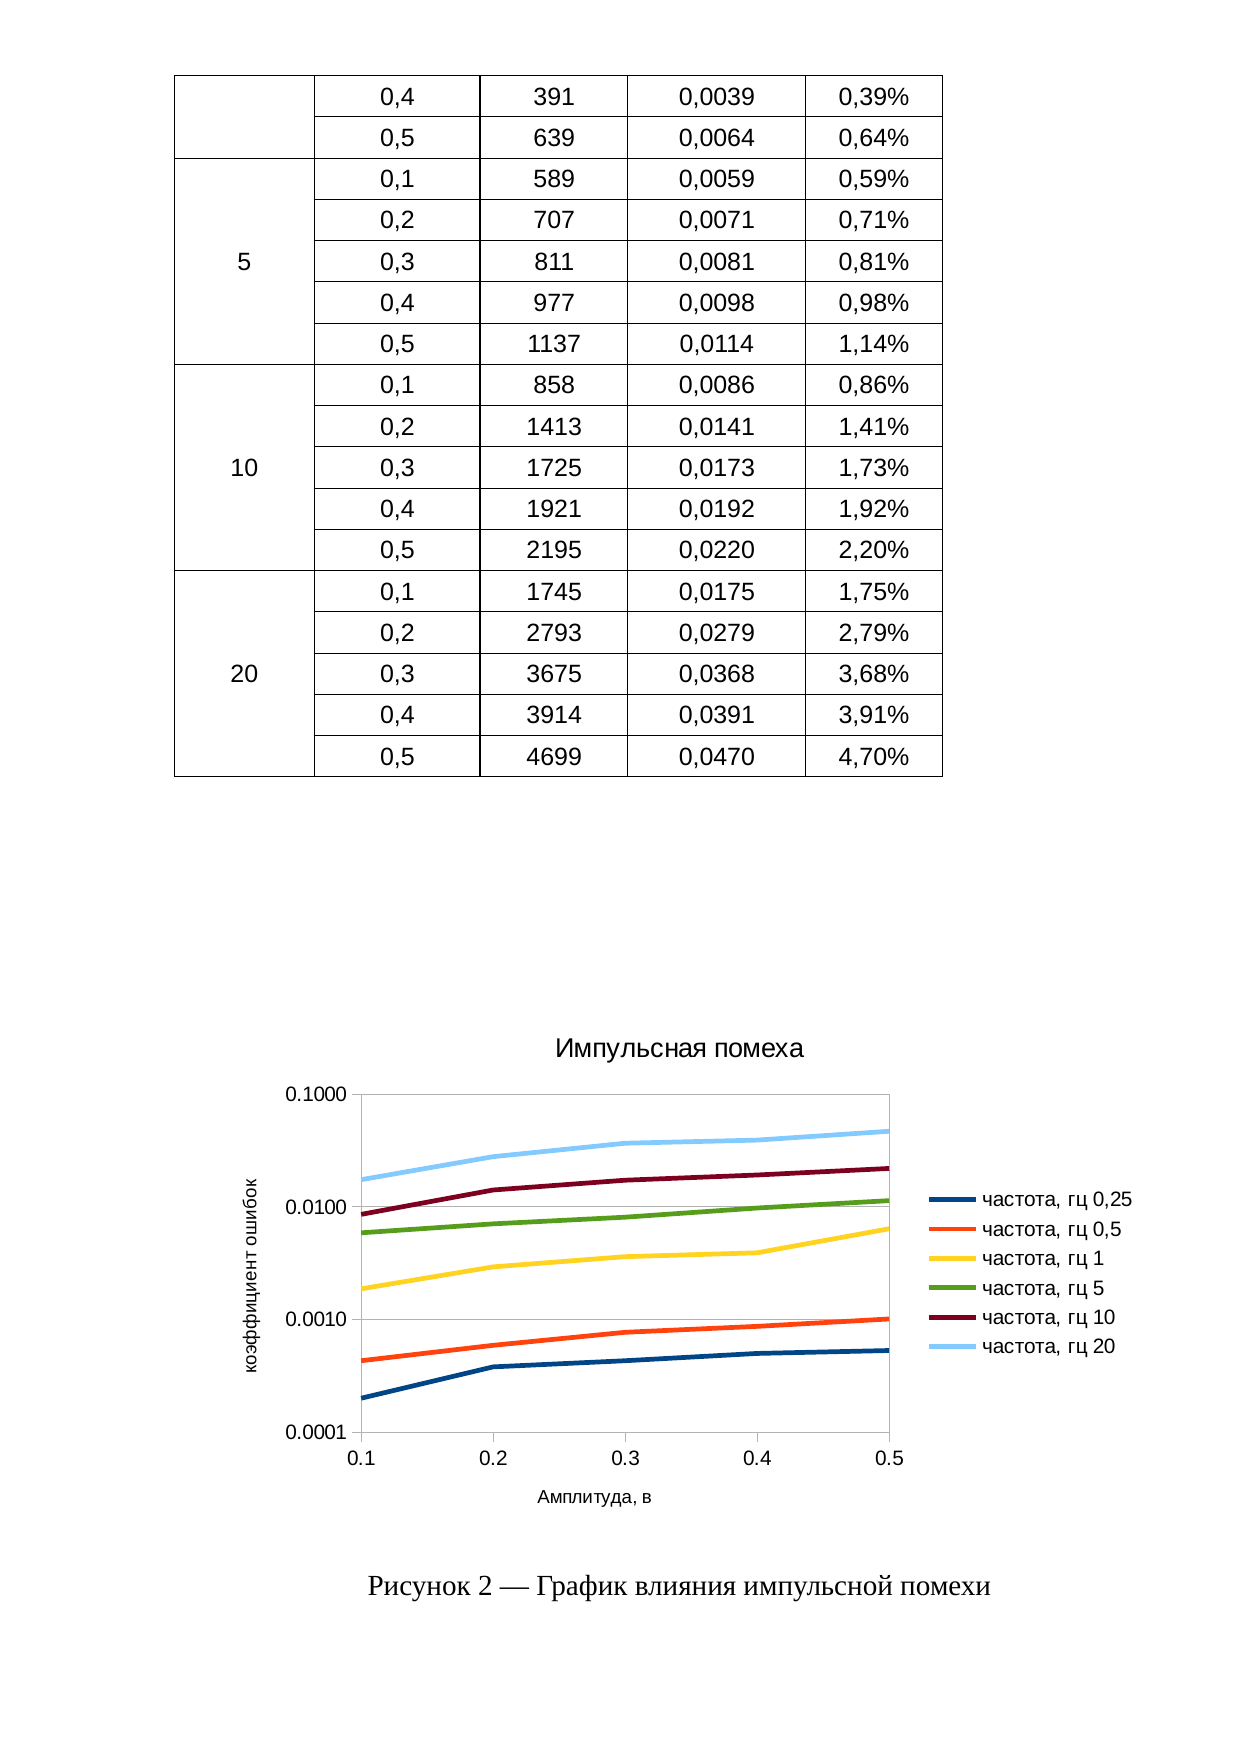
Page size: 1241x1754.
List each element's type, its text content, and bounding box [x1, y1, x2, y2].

table_cell 0,0039 [628, 76, 805, 116]
table_cell 0,39% [806, 76, 942, 116]
table_cell 0,0470 [628, 736, 805, 776]
table_cell 0,0114 [628, 324, 805, 364]
table_cell 0,0081 [628, 241, 805, 281]
table_cell 0,4 [315, 489, 479, 529]
table_cell 0,0175 [628, 571, 805, 611]
table_cell 0,0173 [628, 447, 805, 487]
table_cell 639 [481, 117, 627, 157]
table_cell 0,4 [315, 282, 479, 322]
text Рисунок 2 — График влияния импульсной помехи [177, 1568, 1181, 1601]
table_cell 0,2 [315, 200, 479, 240]
table_cell 0,64% [806, 117, 942, 157]
table_cell 0,4 [315, 695, 479, 735]
table_cell 0,5 [315, 736, 479, 776]
table_cell 391 [481, 76, 627, 116]
table_cell 20 [175, 571, 314, 776]
table_cell 0,0192 [628, 489, 805, 529]
table_cell 0,0141 [628, 406, 805, 446]
table_cell 1,41% [806, 406, 942, 446]
table_cell 1413 [481, 406, 627, 446]
table_cell 1,73% [806, 447, 942, 487]
table_cell 0,2 [315, 406, 479, 446]
table_cell 4699 [481, 736, 627, 776]
table_cell 0,0059 [628, 159, 805, 199]
table_cell 2,20% [806, 530, 942, 570]
table_cell 3675 [481, 654, 627, 694]
table_cell 1,14% [806, 324, 942, 364]
table_cell 0,1 [315, 571, 479, 611]
table_cell 0,4 [315, 76, 479, 116]
table_cell 2,79% [806, 612, 942, 652]
table_cell 977 [481, 282, 627, 322]
table_cell 0,0368 [628, 654, 805, 694]
table_cell 1921 [481, 489, 627, 529]
table_cell 858 [481, 365, 627, 405]
table_cell 0,3 [315, 447, 479, 487]
table_cell 0,86% [806, 365, 942, 405]
table_cell 10 [175, 365, 314, 570]
table_cell 0,81% [806, 241, 942, 281]
table_cell 707 [481, 200, 627, 240]
table_cell 4,70% [806, 736, 942, 776]
table_cell 0,59% [806, 159, 942, 199]
table_cell 0,5 [315, 530, 479, 570]
table_cell 0,3 [315, 654, 479, 694]
table_cell 0,2 [315, 612, 479, 652]
table_cell 0,71% [806, 200, 942, 240]
table_cell 1,92% [806, 489, 942, 529]
table_cell 5 [175, 159, 314, 364]
table_cell 0,1 [315, 159, 479, 199]
table_cell 589 [481, 159, 627, 199]
table_cell 0,0391 [628, 695, 805, 735]
table_cell 0,0086 [628, 365, 805, 405]
table_cell 811 [481, 241, 627, 281]
table_cell 1725 [481, 447, 627, 487]
table_cell 0,0071 [628, 200, 805, 240]
table_cell 1137 [481, 324, 627, 364]
table_cell 0,0098 [628, 282, 805, 322]
table_cell 0,98% [806, 282, 942, 322]
table_cell 2195 [481, 530, 627, 570]
table_cell 3,68% [806, 654, 942, 694]
table_cell 1,75% [806, 571, 942, 611]
table_cell 0,5 [315, 324, 479, 364]
table_cell 0,1 [315, 365, 479, 405]
table_cell 0,5 [315, 117, 479, 157]
table_cell 0,3 [315, 241, 479, 281]
table_cell 0,0279 [628, 612, 805, 652]
table_cell 3914 [481, 695, 627, 735]
table_cell 2793 [481, 612, 627, 652]
table_cell 1745 [481, 571, 627, 611]
table_cell 3,91% [806, 695, 942, 735]
table_cell 0,0220 [628, 530, 805, 570]
table_cell 0,0064 [628, 117, 805, 157]
